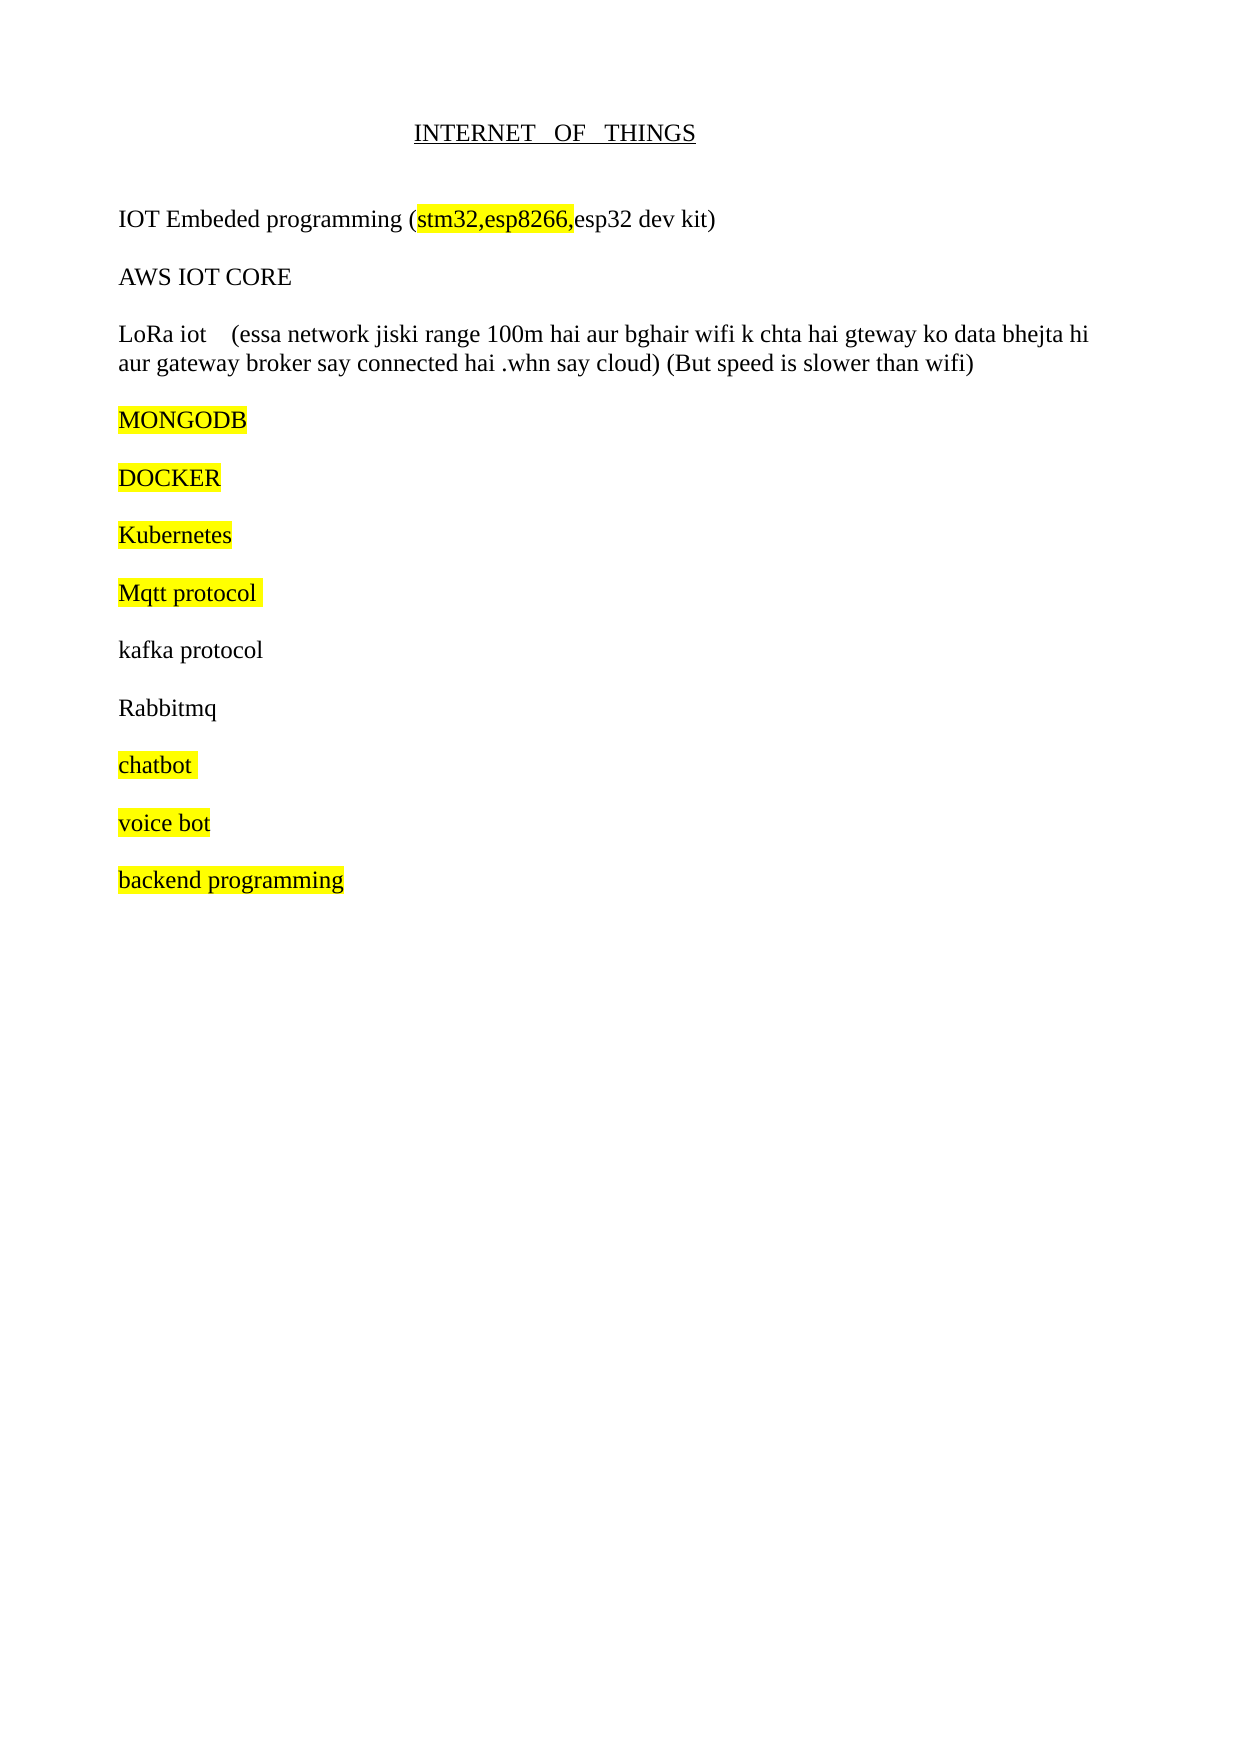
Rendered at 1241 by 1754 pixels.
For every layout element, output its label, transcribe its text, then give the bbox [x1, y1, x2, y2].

text MONGODB [118, 406, 1122, 434]
text Mqtt protocol [118, 578, 1122, 607]
text backend programming [118, 866, 1122, 894]
text voice bot [118, 808, 1122, 837]
text chatbot [118, 751, 1122, 779]
text DOCKER [118, 463, 1122, 492]
text kafka protocol [118, 636, 1122, 664]
text LoRa iot (essa network jiski range 100m hai aur bghair wifi k chta hai gteway ko data bhejta hi aur gateway broker say connected hai .whn say cloud) (But speed is slower than wifi) [118, 319, 1122, 377]
text INTERNET OF THINGS [118, 118, 1122, 147]
text IOT Embeded programming (stm32,esp8266,esp32 dev kit) [118, 204, 1122, 233]
text Kubernetes [118, 521, 1122, 549]
text AWS IOT CORE [118, 262, 1122, 291]
text Rabbitmq [118, 693, 1122, 722]
